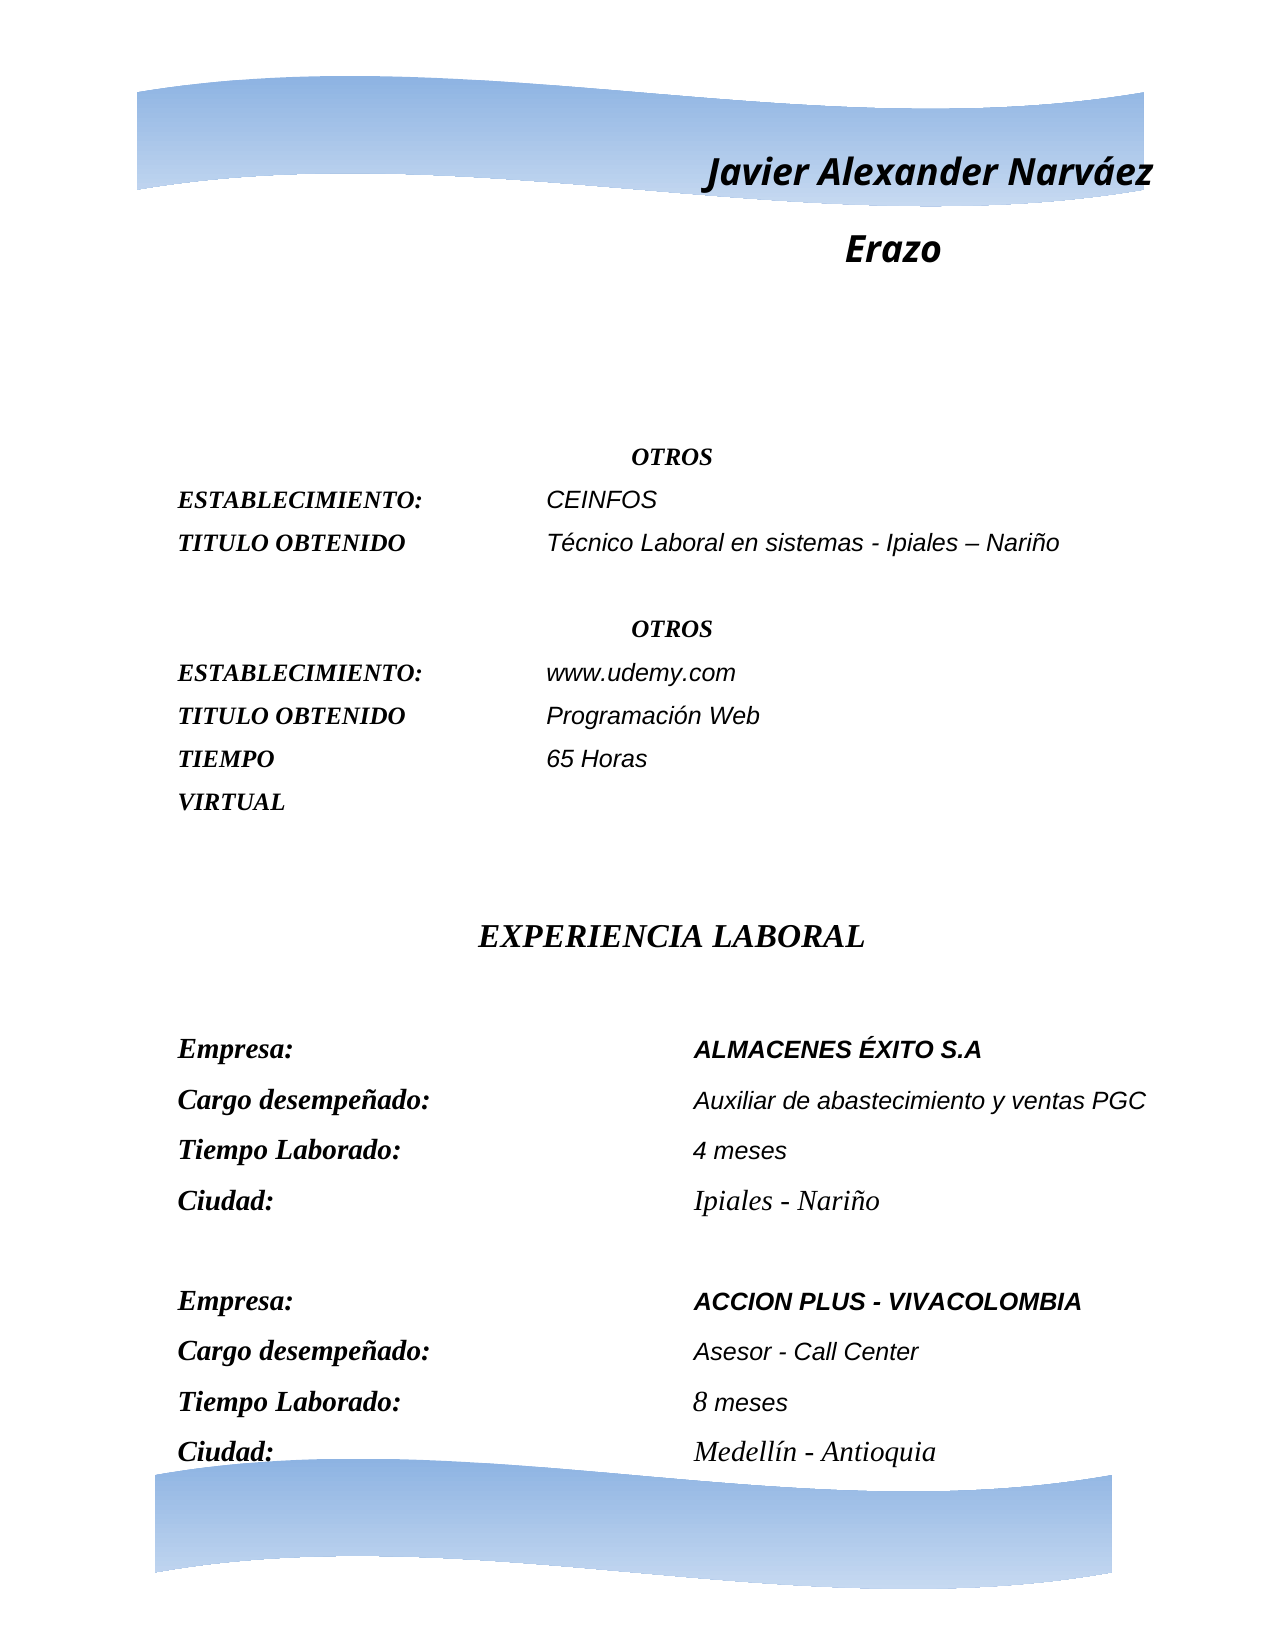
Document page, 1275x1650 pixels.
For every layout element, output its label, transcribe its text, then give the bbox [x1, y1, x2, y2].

text OTROS [177, 614, 1167, 643]
text ESTABLECIMIENTO: CEINFOS [177, 485, 1167, 514]
text Cargo desempeñado: Auxiliar de abastecimiento y ventas PGC [177, 1082, 1167, 1116]
text ESTABLECIMIENTO: www.udemy.com [177, 658, 1167, 686]
text OTROS [177, 442, 1167, 471]
text Cargo desempeñado: Asesor - Call Center [177, 1333, 1167, 1367]
text Ciudad: Ipiales - Nariño [177, 1183, 1167, 1216]
text TIEMPO 65 Horas [177, 744, 1167, 773]
text Empresa: ACCION PLUS - VIVACOLOMBIA [177, 1283, 1167, 1317]
text Ciudad: Medellín - Antioquia [177, 1434, 1167, 1468]
text Tiempo Laborado: 4 meses [177, 1132, 1167, 1166]
text TITULO OBTENIDO Programación Web [177, 701, 1167, 730]
text TITULO OBTENIDO Técnico Laboral en sistemas - Ipiales – Nariño [177, 528, 1167, 557]
text Empresa: ALMACENES ÉXITO S.A [177, 1032, 1167, 1065]
text Tiempo Laborado: 8 meses [177, 1384, 1167, 1417]
text VIRTUAL [177, 787, 1167, 816]
text EXPERIENCIA LABORAL [177, 917, 1167, 955]
